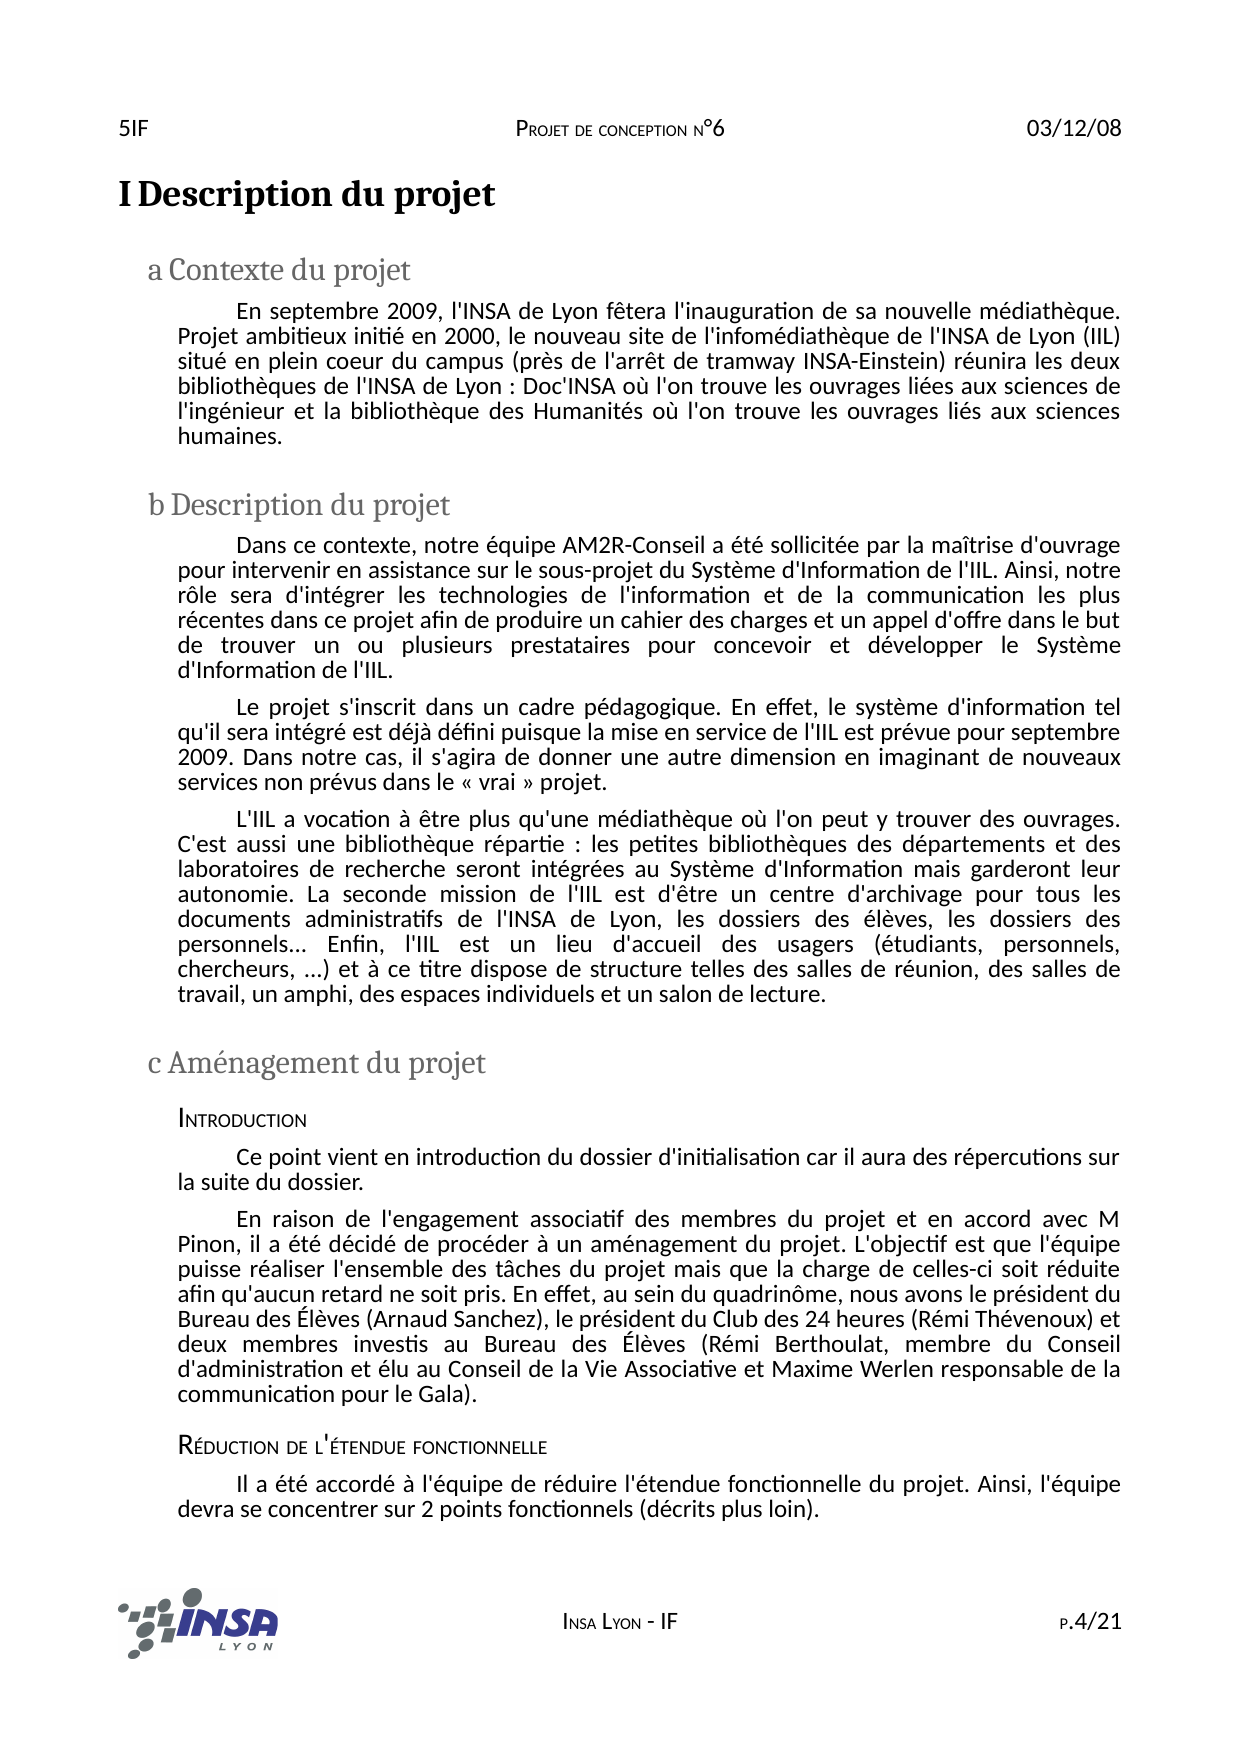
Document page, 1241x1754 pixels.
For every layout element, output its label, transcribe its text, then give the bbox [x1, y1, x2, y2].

text Le projet s'inscrit dans un cadre pédagogique. En effet, le système d'information tel qu'il sera intégré est déjà défini puisque la mise en service de l'IIL est prévue pour septembre 2009. Dans notre cas, il s'agira de donner une autre dimension en imaginant de nouveaux services non prévus dans le « vrai » projet. [177, 697, 1122, 797]
text L'IIL a vocation à être plus qu'une médiathèque où l'on peut y trouver des ouvrages. C'est aussi une bibliothèque répartie : les petites bibliothèques des départements et des laboratoires de recherche seront intégrées au Système d'Information mais garderont leur autonomie. La seconde mission de l'IIL est d'être un centre d'archivage pour tous les documents administratifs de l'INSA de Lyon, les dossiers des élèves, les dossiers des personnels... Enfin, l'IIL est un lieu d'accueil des usagers (étudiants, personnels, chercheurs, ...) et à ce titre dispose de structure telles des salles de réunion, des salles de travail, un amphi, des espaces individuels et un salon de lecture. [177, 808, 1122, 1008]
text Ce point vient en introduction du dossier d'initialisation car il aura des répercutions sur la suite du dossier. [177, 1147, 1122, 1197]
text Il a été accordé à l'équipe de réduire l'étendue fonctionnelle du projet. Ainsi, l'équipe devra se concentrer sur 2 points fonctionnels (décrits plus loin). [177, 1474, 1122, 1524]
picture [118, 1588, 278, 1659]
subtitle Contexte du projet [118, 251, 1122, 288]
text En raison de l'engagement associatif des membres du projet et en accord avec M Pinon, il a été décidé de procéder à un aménagement du projet. L'objectif est que l'équipe puisse réaliser l'ensemble des tâches du projet mais que la charge de celles-ci soit réduite afin qu'aucun retard ne soit pris. En effet, au sein du quadrinôme, nous avons le président du Bureau des Élèves (Arnaud Sanchez), le président du Club des 24 heures (Rémi Thévenoux) et deux membres investis au Bureau des Élèves (Rémi Berthoulat, membre du Conseil d'administration et élu au Conseil de la Vie Associative et Maxime Werlen responsable de la communication pour le Gala). [177, 1208, 1122, 1408]
subtitle Réduction de l'étendue fonctionnelle [118, 1432, 1122, 1462]
subtitle Aménagement du projet [118, 1044, 1122, 1081]
subtitle Description du projet [118, 486, 1122, 523]
subtitle Description du projet [118, 173, 1122, 216]
text Dans ce contexte, notre équipe AM2R-Conseil a été sollicitée par la maîtrise d'ouvrage pour intervenir en assistance sur le sous-projet du Système d'Information de l'IIL. Ainsi, notre rôle sera d'intégrer les technologies de l'information et de la communication les plus récentes dans ce projet afin de produire un cahier des charges et un appel d'offre dans le but de trouver un ou plusieurs prestataires pour concevoir et développer le Système d'Information de l'IIL. [177, 535, 1122, 685]
subtitle Introduction [118, 1105, 1122, 1135]
text En septembre 2009, l'INSA de Lyon fêtera l'inauguration de sa nouvelle médiathèque. Projet ambitieux initié en 2000, le nouveau site de l'infomédiathèque de l'INSA de Lyon (IIL) situé en plein coeur du campus (près de l'arrêt de tramway INSA-Einstein) réunira les deux bibliothèques de l'INSA de Lyon : Doc'INSA où l'on trouve les ouvrages liées aux sciences de l'ingénieur et la bibliothèque des Humanités où l'on trouve les ouvrages liés aux sciences humaines. [177, 300, 1122, 450]
